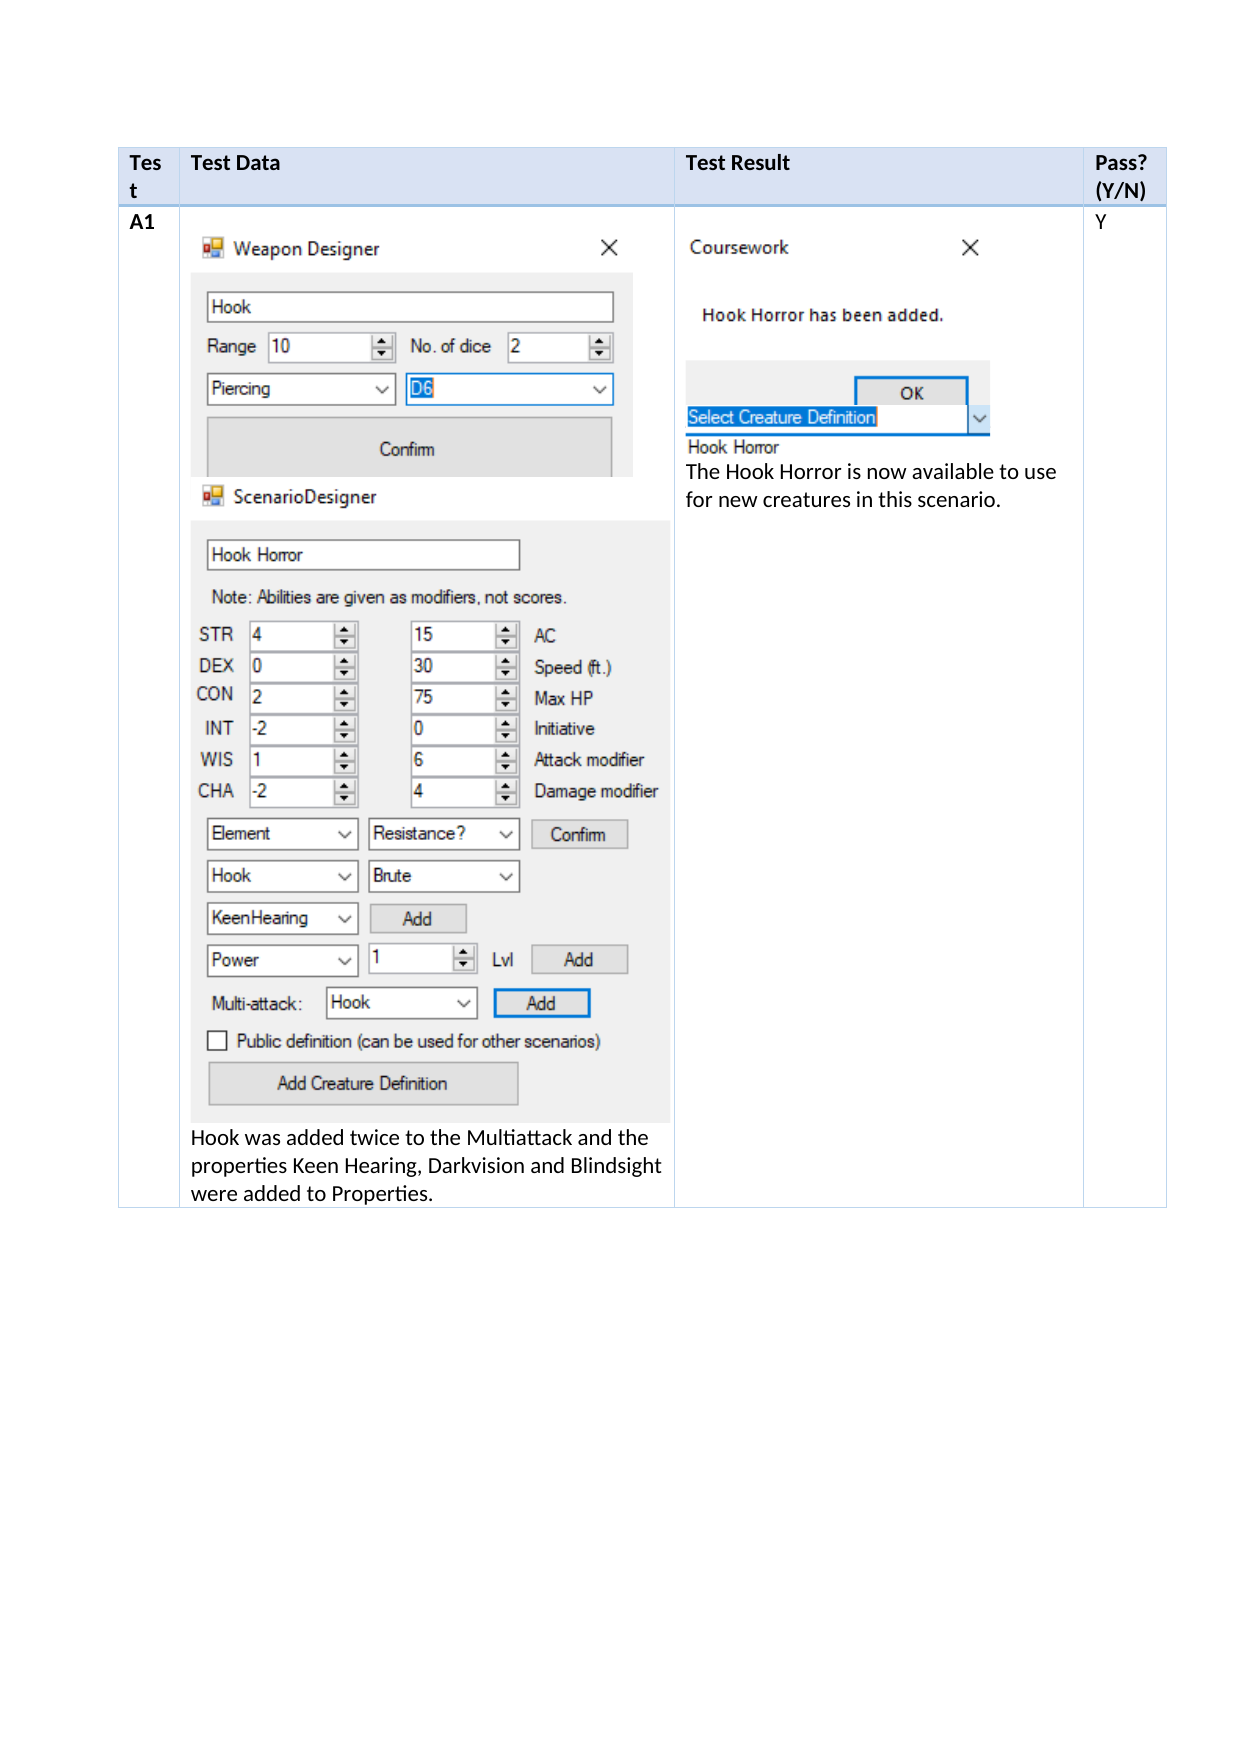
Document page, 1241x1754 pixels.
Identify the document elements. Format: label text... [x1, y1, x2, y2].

table_cell Y [1084, 207, 1166, 1207]
table_cell A1 [119, 207, 179, 1207]
table_cell The Hook Horror is now available to use for new creatures in this scenario. [675, 207, 1083, 1207]
table_header Pass? (Y/N) [1084, 148, 1166, 204]
table_header Test [119, 148, 179, 204]
table_cell Hook was added twice to the Multiattack and the properties Keen Hearing, Darkvision and Blindsight were added to Properties. [180, 207, 674, 1207]
table_header Test Data [180, 148, 674, 204]
table_header Test Result [675, 148, 1083, 204]
